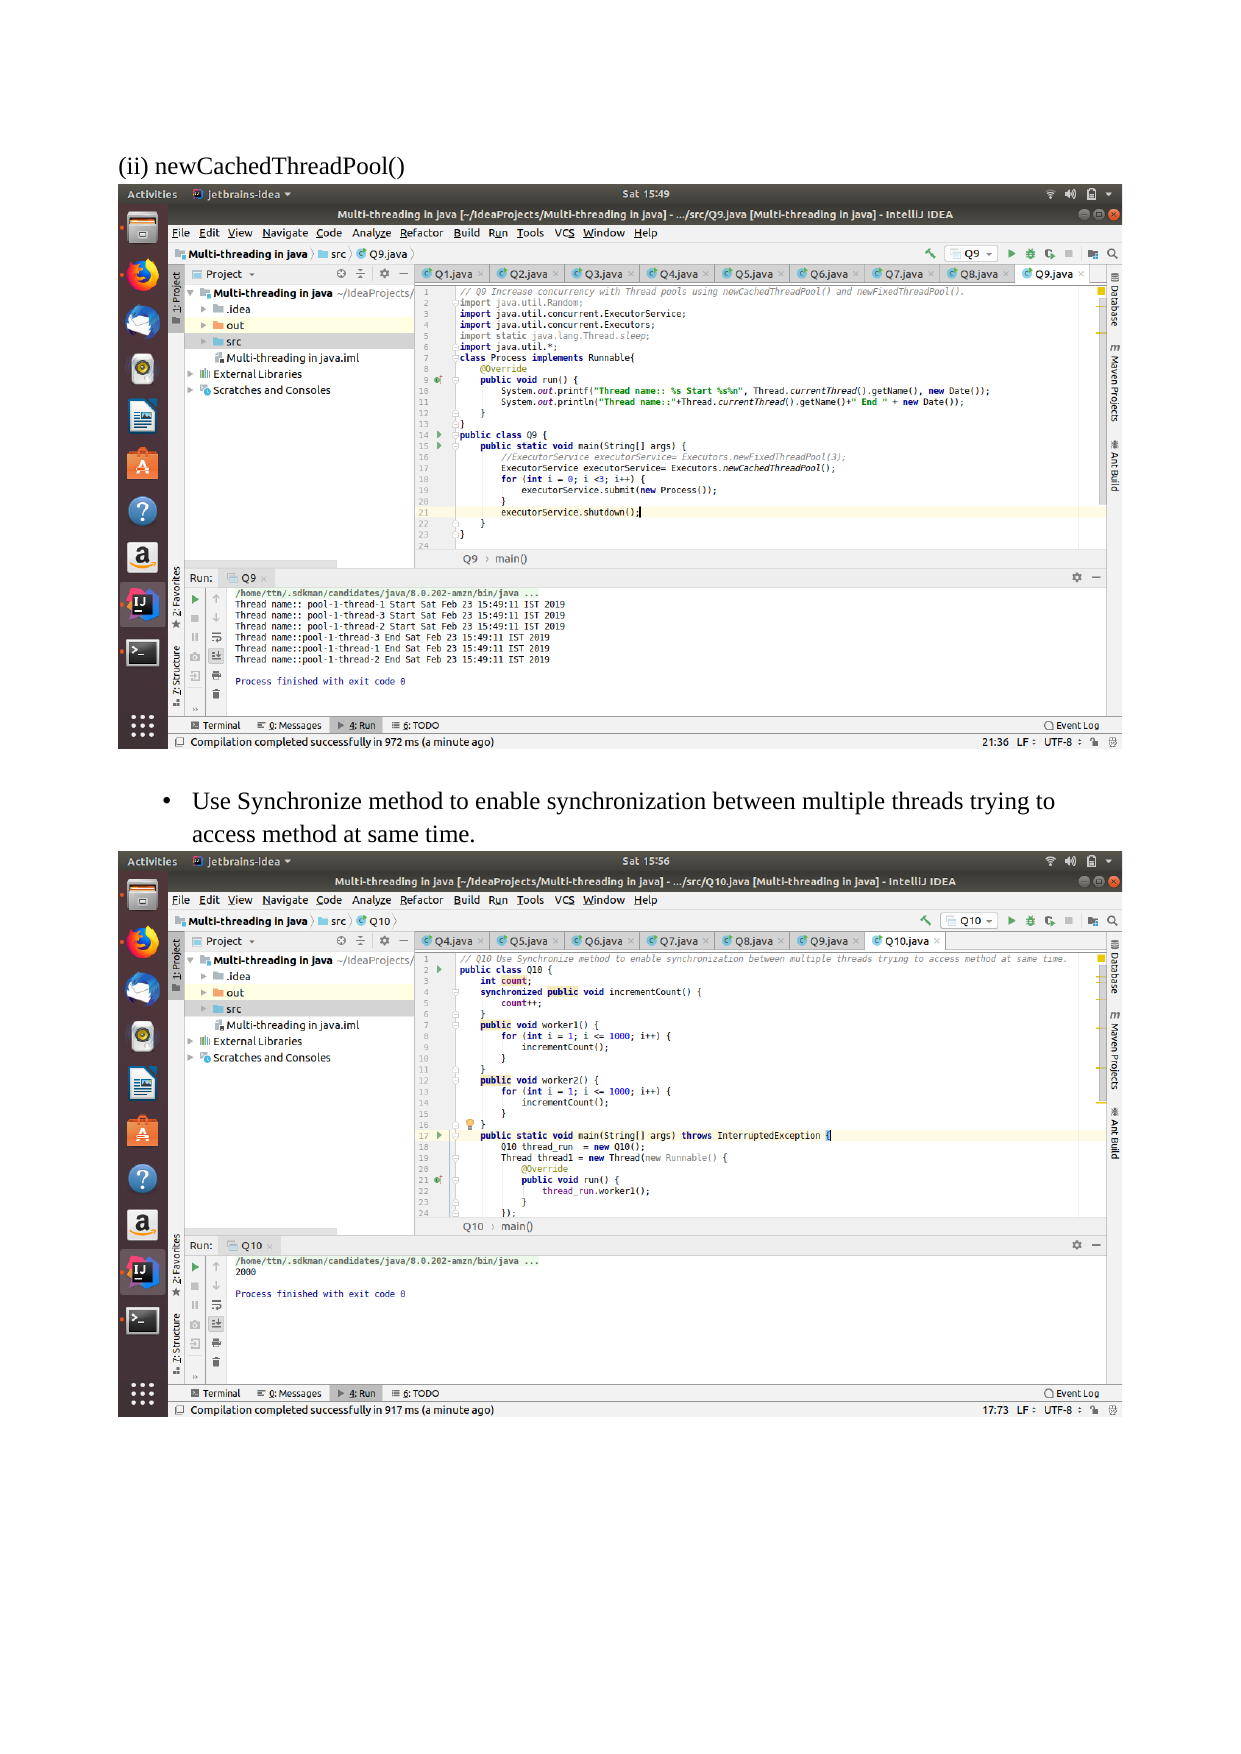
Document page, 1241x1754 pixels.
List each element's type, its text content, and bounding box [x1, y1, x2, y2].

text (ii) newCachedThreadPool() [118, 151, 1122, 180]
picture [118, 851, 1123, 1417]
list Use Synchronize method to enable synchronization between multiple threads trying to access method at same time. [162, 786, 1122, 848]
picture [118, 184, 1123, 749]
